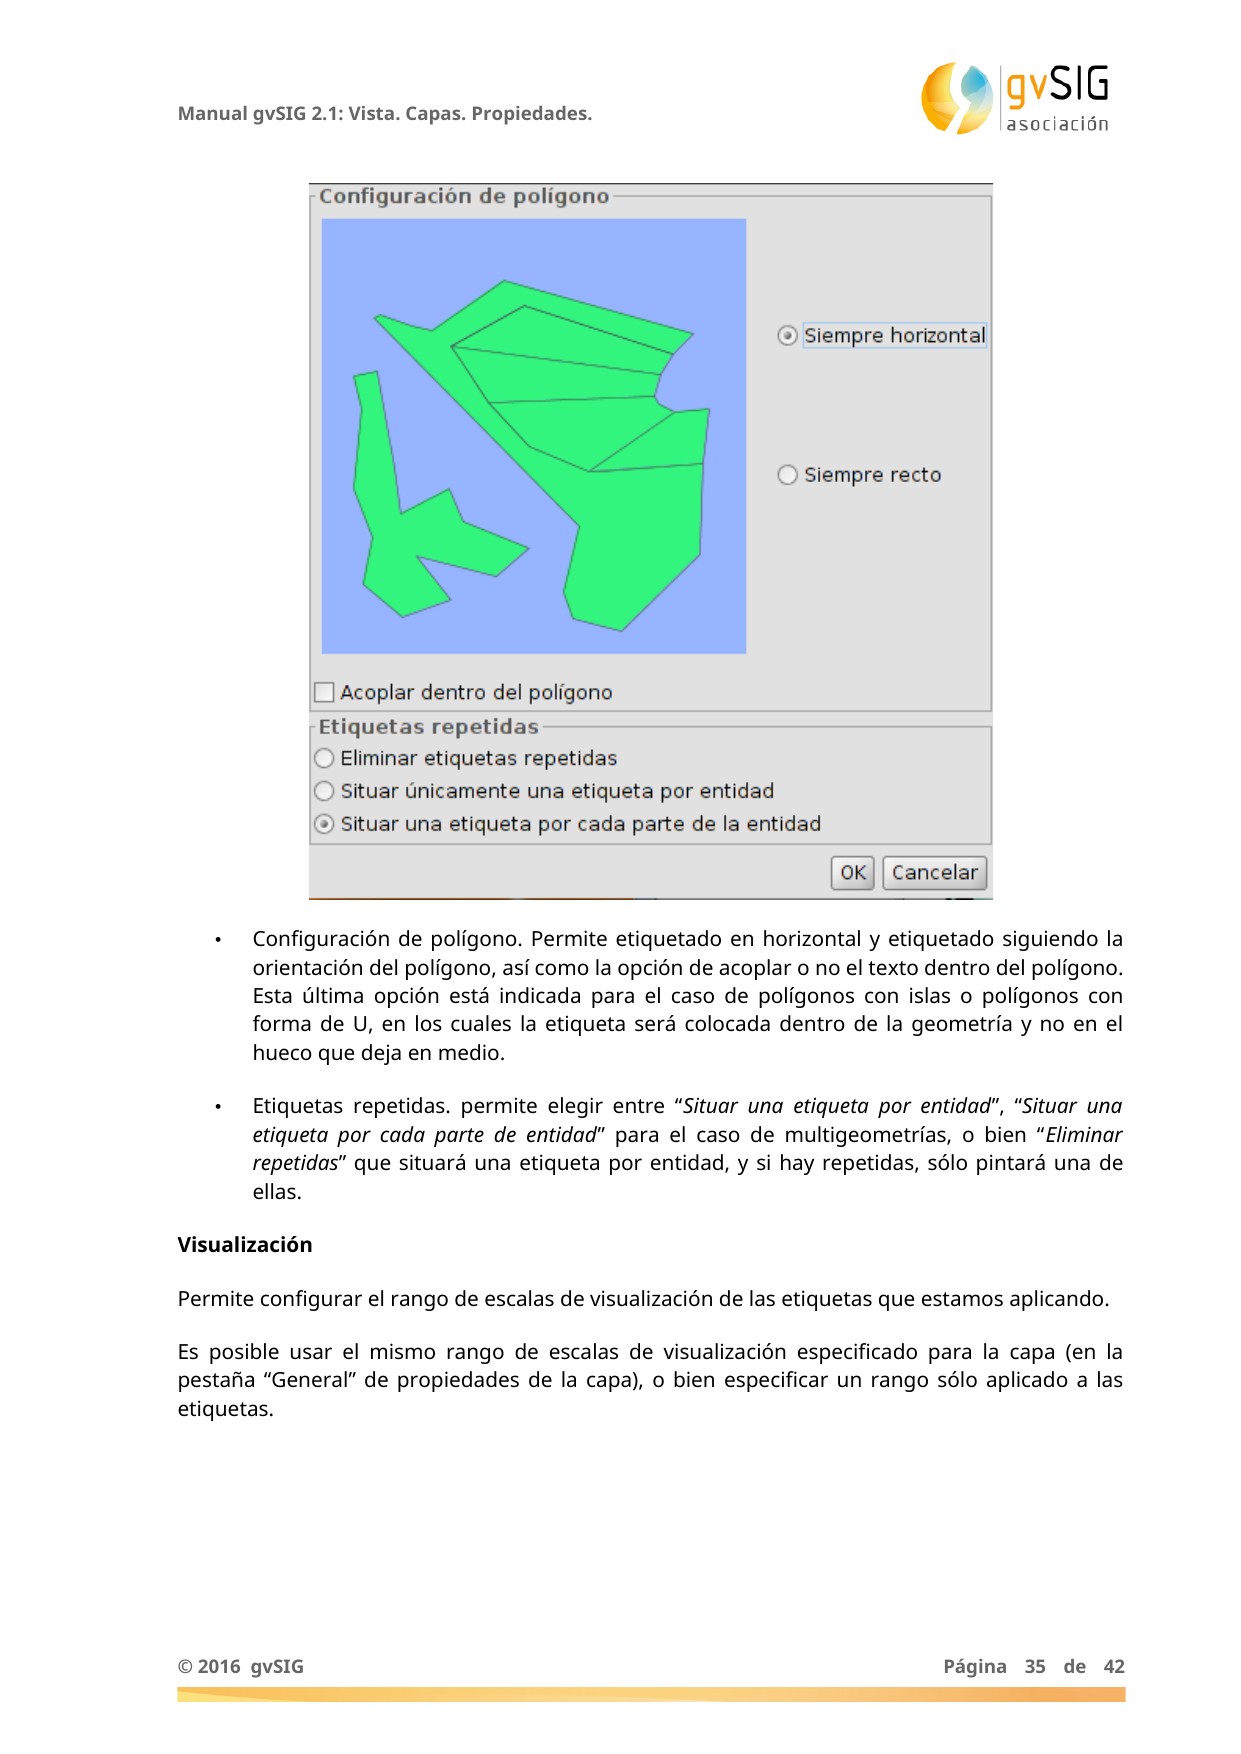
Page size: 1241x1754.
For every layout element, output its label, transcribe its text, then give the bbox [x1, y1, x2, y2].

list Etiquetas repetidas. permite elegir entre “Situar una etiqueta por entidad”, “Situar una etiqueta por cada parte de entidad” para el caso de multigeometrías, o bien “Eliminar repetidas” que situará una etiqueta por entidad, y si hay repetidas, sólo pintará una de ellas. [215, 1091, 1125, 1205]
list Configuración de polígono. Permite etiquetado en horizontal y etiquetado siguiendo la orientación del polígono, así como la opción de acoplar o no el texto dentro del polígono. Esta última opción está indicada para el caso de polígonos con islas o polígonos con forma de U, en los cuales la etiqueta será colocada dentro de la geometría y no en el hueco que deja en medio. [215, 924, 1125, 1066]
picture [308, 183, 994, 900]
text Es posible usar el mismo rango de escalas de visualización especificado para la capa (en la pestaña “General” de propiedades de la capa), o bien especificar un rango sólo aplicado a las etiquetas. [177, 1337, 1125, 1422]
picture [902, 47, 1122, 148]
text Permite configurar el rango de escalas de visualización de las etiquetas que estamos aplicando. [177, 1284, 1125, 1312]
picture [177, 1687, 1126, 1702]
text Visualización [177, 1230, 1125, 1259]
